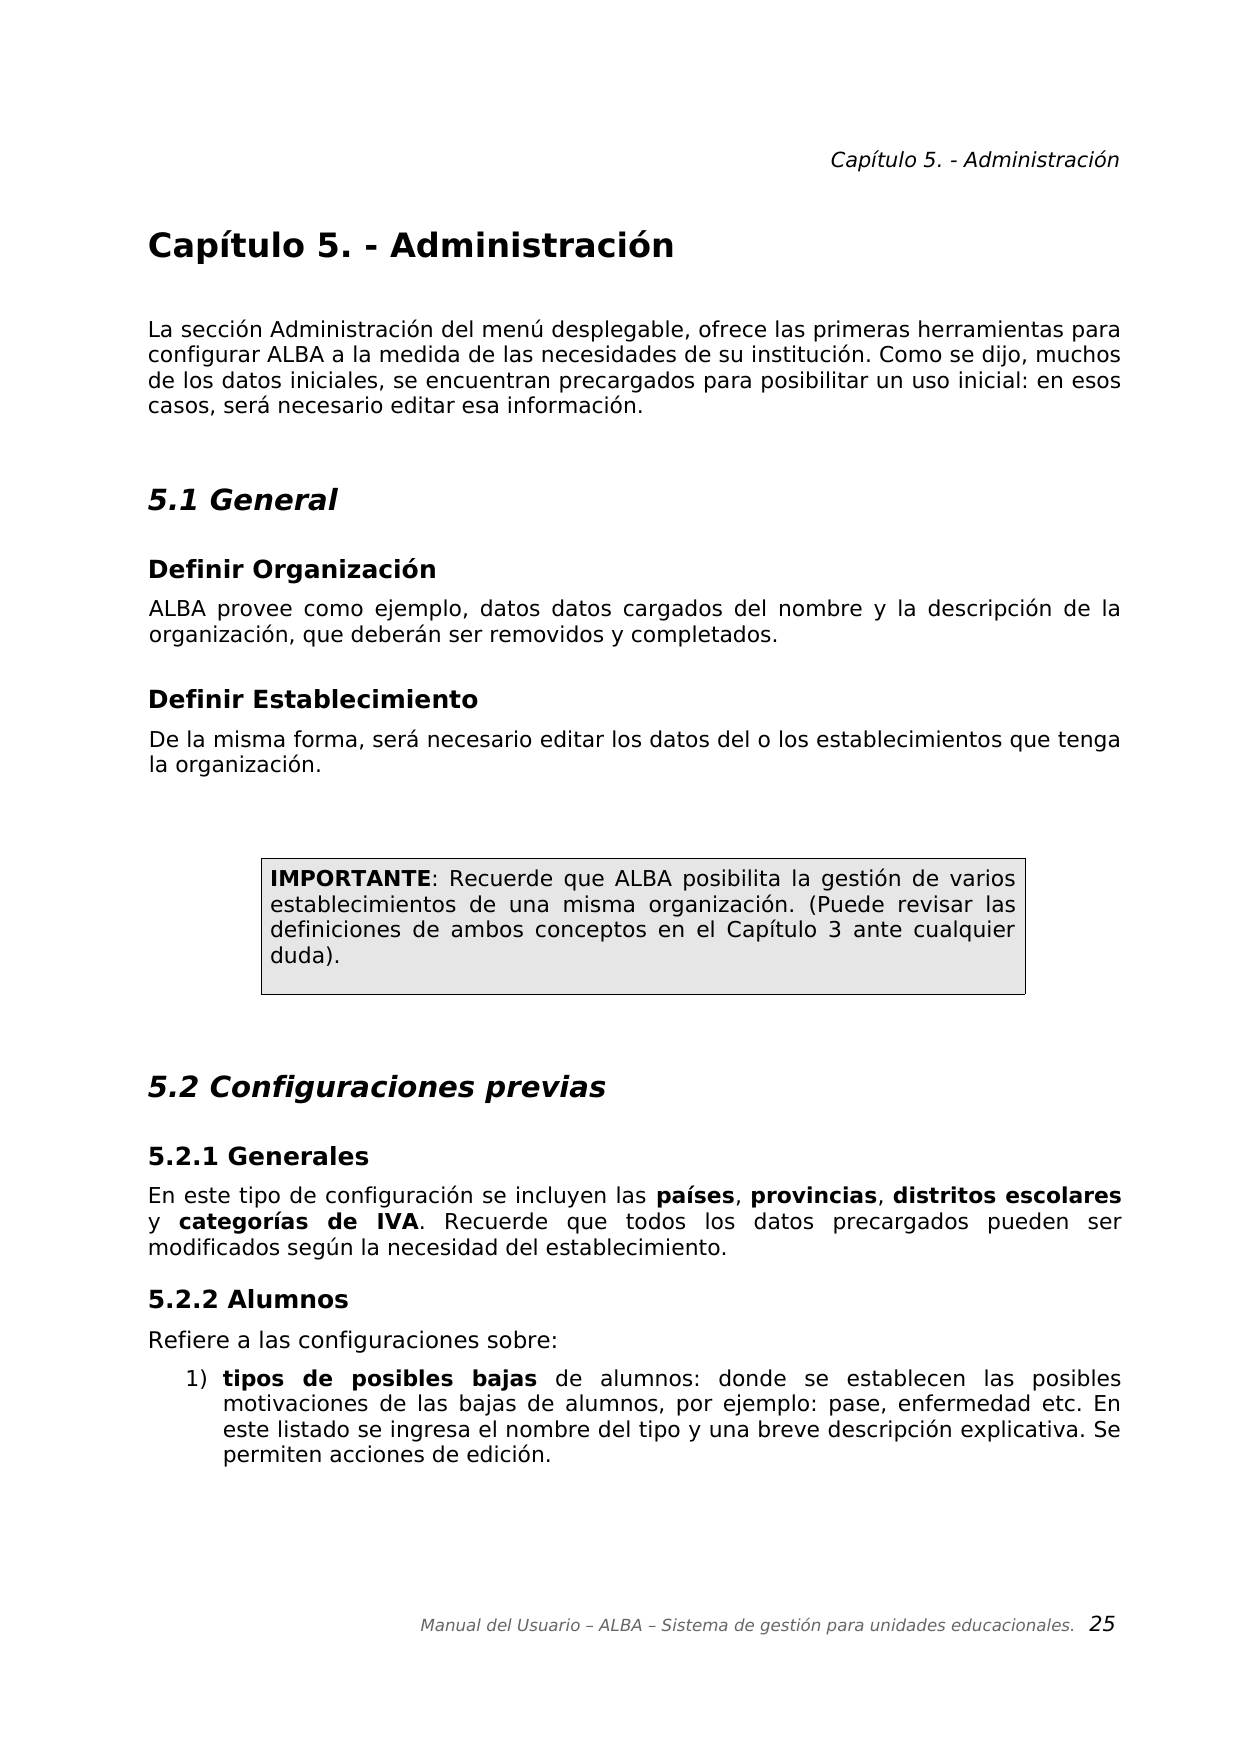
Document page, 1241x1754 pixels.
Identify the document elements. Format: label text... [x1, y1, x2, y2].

subtitle 5.1 General [148, 483, 1122, 517]
text Refiere a las configuraciones sobre: [148, 1327, 1122, 1353]
subtitle 5.2.2 Alumnos [148, 1285, 1122, 1314]
text La sección Administración del menú desplegable, ofrece las primeras herramientas para configurar ALBA a la medida de las necesidades de su institución. Como se dijo, muchos de los datos iniciales, se encuentran precargados para posibilitar un uso inicial: en esos casos, será necesario editar esa información. [148, 317, 1122, 419]
subtitle 5.2 Configuraciones previas [148, 1070, 1122, 1104]
subtitle Definir Establecimiento [148, 685, 1122, 714]
list ALBA provee como ejemplo, datos datos cargados del nombre y la descripción de la organización, que deberán ser removidos y completados. [111, 596, 1122, 647]
subtitle Capítulo 5. - Administración [148, 226, 1122, 265]
list tipos de posibles bajas de alumnos: donde se establecen las posibles motivaciones de las bajas de alumnos, por ejemplo: pase, enfermedad etc. En este listado se ingresa el nombre del tipo y una breve descripción explicativa. Se permiten acciones de edición. [185, 1366, 1122, 1468]
subtitle 5.2.1 Generales [148, 1142, 1122, 1171]
list De la misma forma, será necesario editar los datos del o los establecimientos que tenga la organización. [111, 727, 1122, 778]
text En este tipo de configuración se incluyen las países, provincias, distritos escolares y categorías de IVA. Recuerde que todos los datos precargados pueden ser modificados según la necesidad del establecimiento. [148, 1183, 1122, 1260]
text IMPORTANTE: Recuerde que ALBA posibilita la gestión de varios establecimientos de una misma organización. (Puede revisar las definiciones de ambos conceptos en el Capítulo 3 ante cualquier duda). [270, 867, 1016, 969]
subtitle Definir Organización [148, 555, 1122, 584]
